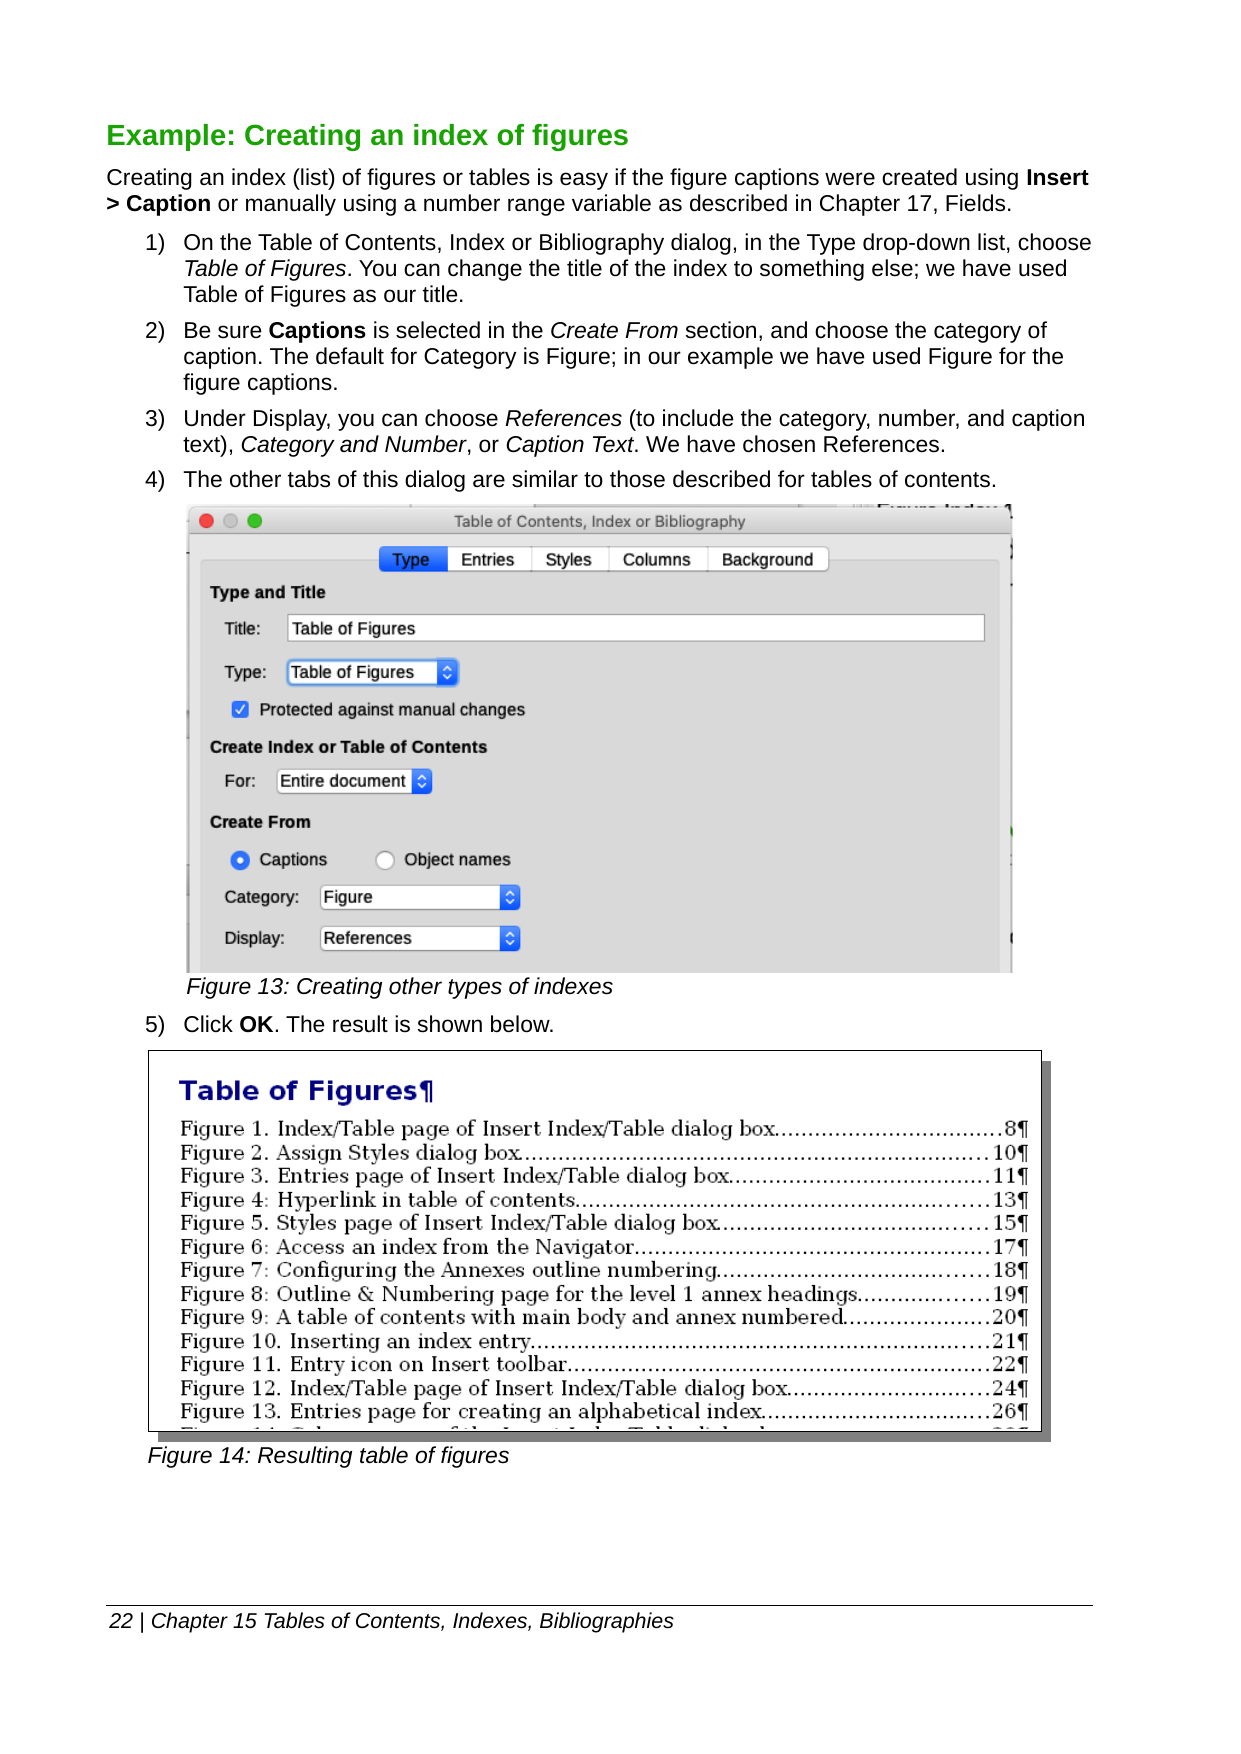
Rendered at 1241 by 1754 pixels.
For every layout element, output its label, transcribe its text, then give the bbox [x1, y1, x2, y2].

subtitle Example: Creating an index of figures [106, 118, 1093, 152]
list Be sure Captions is selected in the Create From section, and choose the category of caption. The default for Category is Figure; in our example we have used Figure for the figure captions. [165, 317, 1093, 396]
list Under Display, you can choose References (to include the category, number, and caption text), Category and Number, or Caption Text. We have chosen References. [165, 404, 1093, 457]
picture [150, 1053, 1038, 1429]
text Figure 13: Creating other types of indexes [186, 973, 1013, 999]
picture [186, 504, 1013, 973]
list On the Table of Contents, Index or Bibliography dialog, in the Type drop-down list, choose Table of Figures. You can change the title of the index to something else; we have used Table of Figures as our title. [165, 229, 1093, 308]
text Figure 14: Resulting table of figures [147, 1051, 1051, 1468]
text Creating an index (list) of figures or tables is easy if the figure captions were created using Insert > Caption or manually using a number range variable as described in Chapter 17, Fields. [106, 163, 1093, 216]
text [147, 1049, 1051, 1061]
list Click OK. The result is shown below. [165, 1011, 1093, 1037]
list The other tabs of this dialog are similar to those described for tables of contents. [165, 466, 1093, 492]
